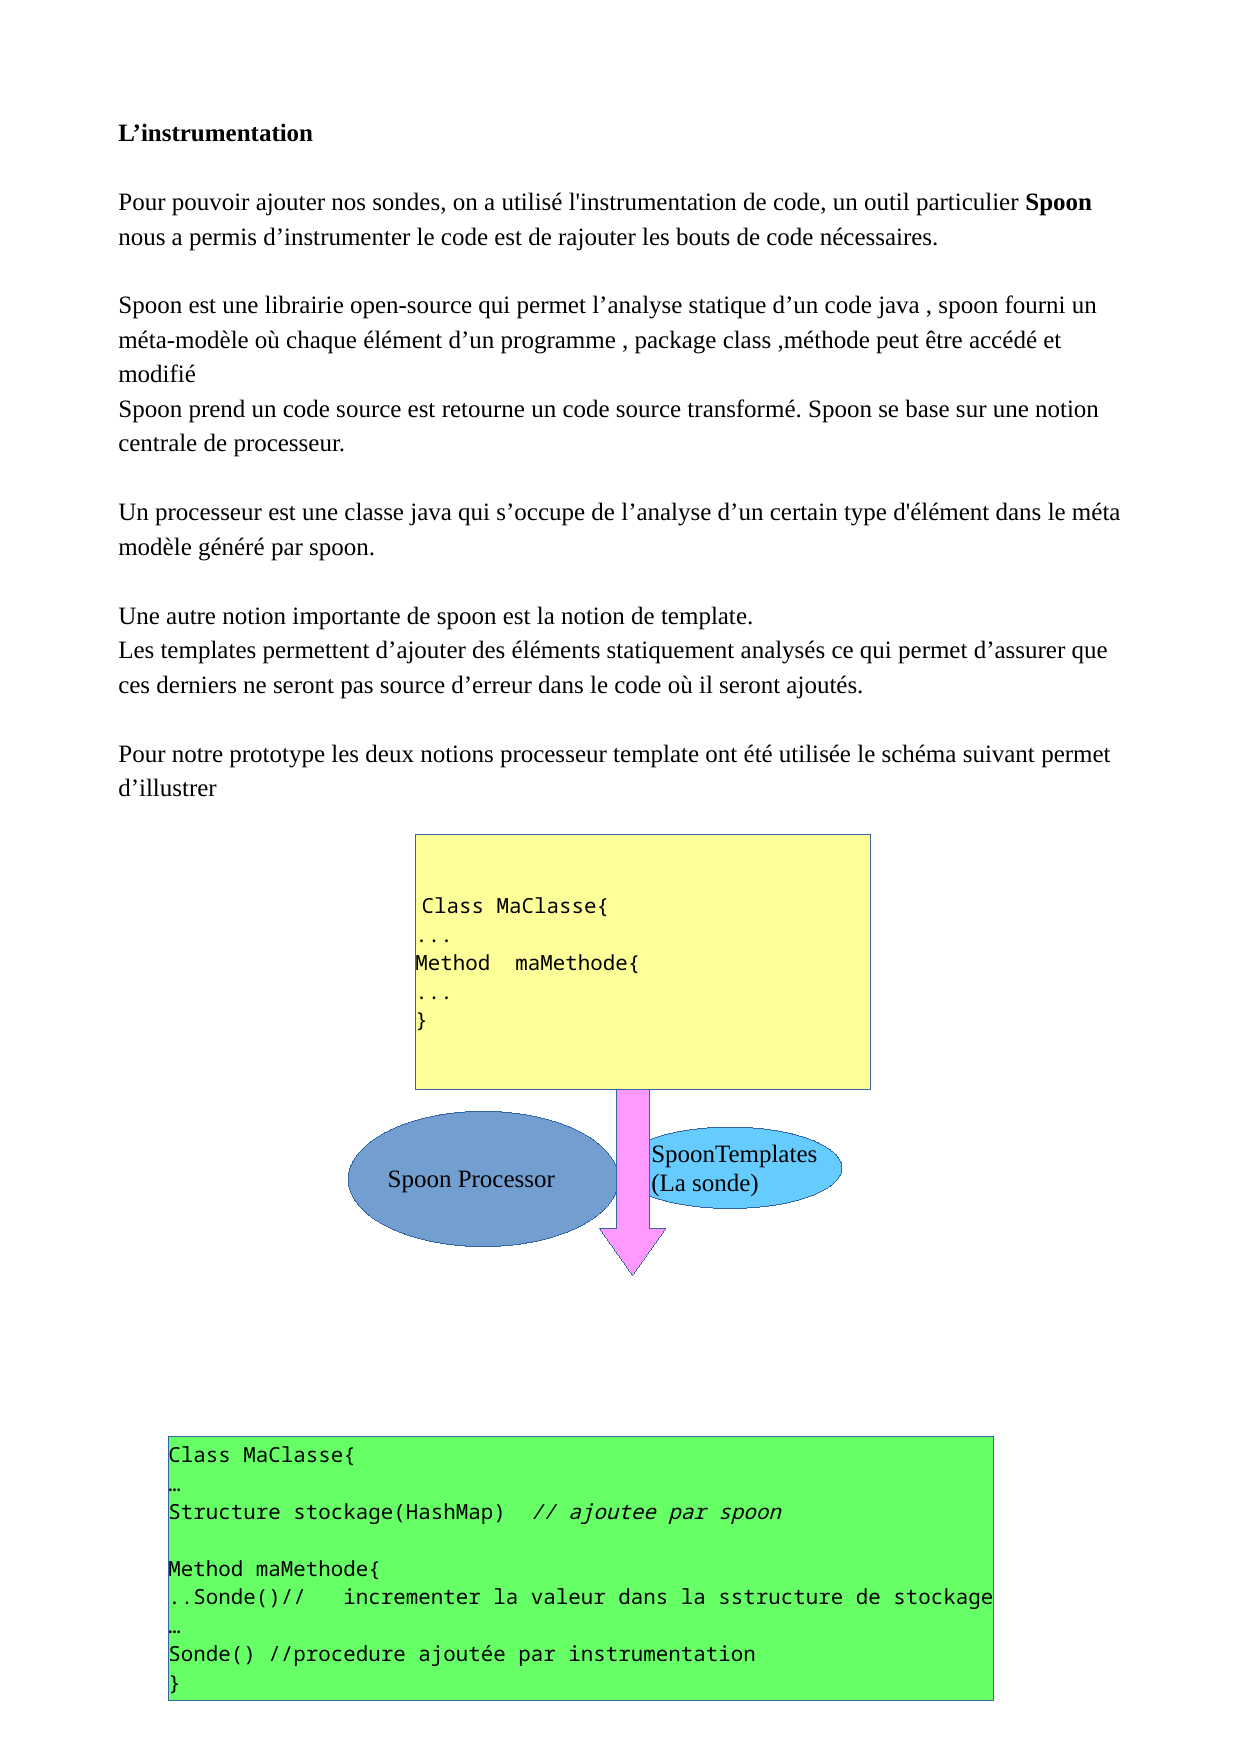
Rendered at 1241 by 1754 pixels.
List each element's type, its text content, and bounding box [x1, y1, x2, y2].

text Pour notre prototype les deux notions processeur template ont été utilisée le schéma suivant permet d’illustrer [118, 704, 1122, 802]
text Spoon est une librairie open-source qui permet l’analyse statique d’un code java , spoon fourni un méta-modèle où chaque élément d’un programme , package class ,méthode peut être accédé et modifié [118, 291, 1122, 388]
text Un processeur est une classe java qui s’occupe de l’analyse d’un certain type d'élément dans le méta modèle généré par spoon. [118, 497, 1122, 561]
text Une autre notion importante de spoon est la notion de template. [118, 601, 1122, 629]
text Les templates permettent d’ajouter des éléments statiquement analysés ce qui permet d’assurer que ces derniers ne seront pas source d’erreur dans le code où il seront ajoutés. [118, 635, 1122, 698]
text Pour pouvoir ajouter nos sondes, on a utilisé l'instrumentation de code, un outil particulier Spoon nous a permis d’instrumenter le code est de rajouter les bouts de code nécessaires. [118, 187, 1122, 250]
text Spoon prend un code source est retourne un code source transformé. Spoon se base sur une notion centrale de processeur. [118, 394, 1122, 457]
text L’instrumentation [118, 118, 1122, 147]
